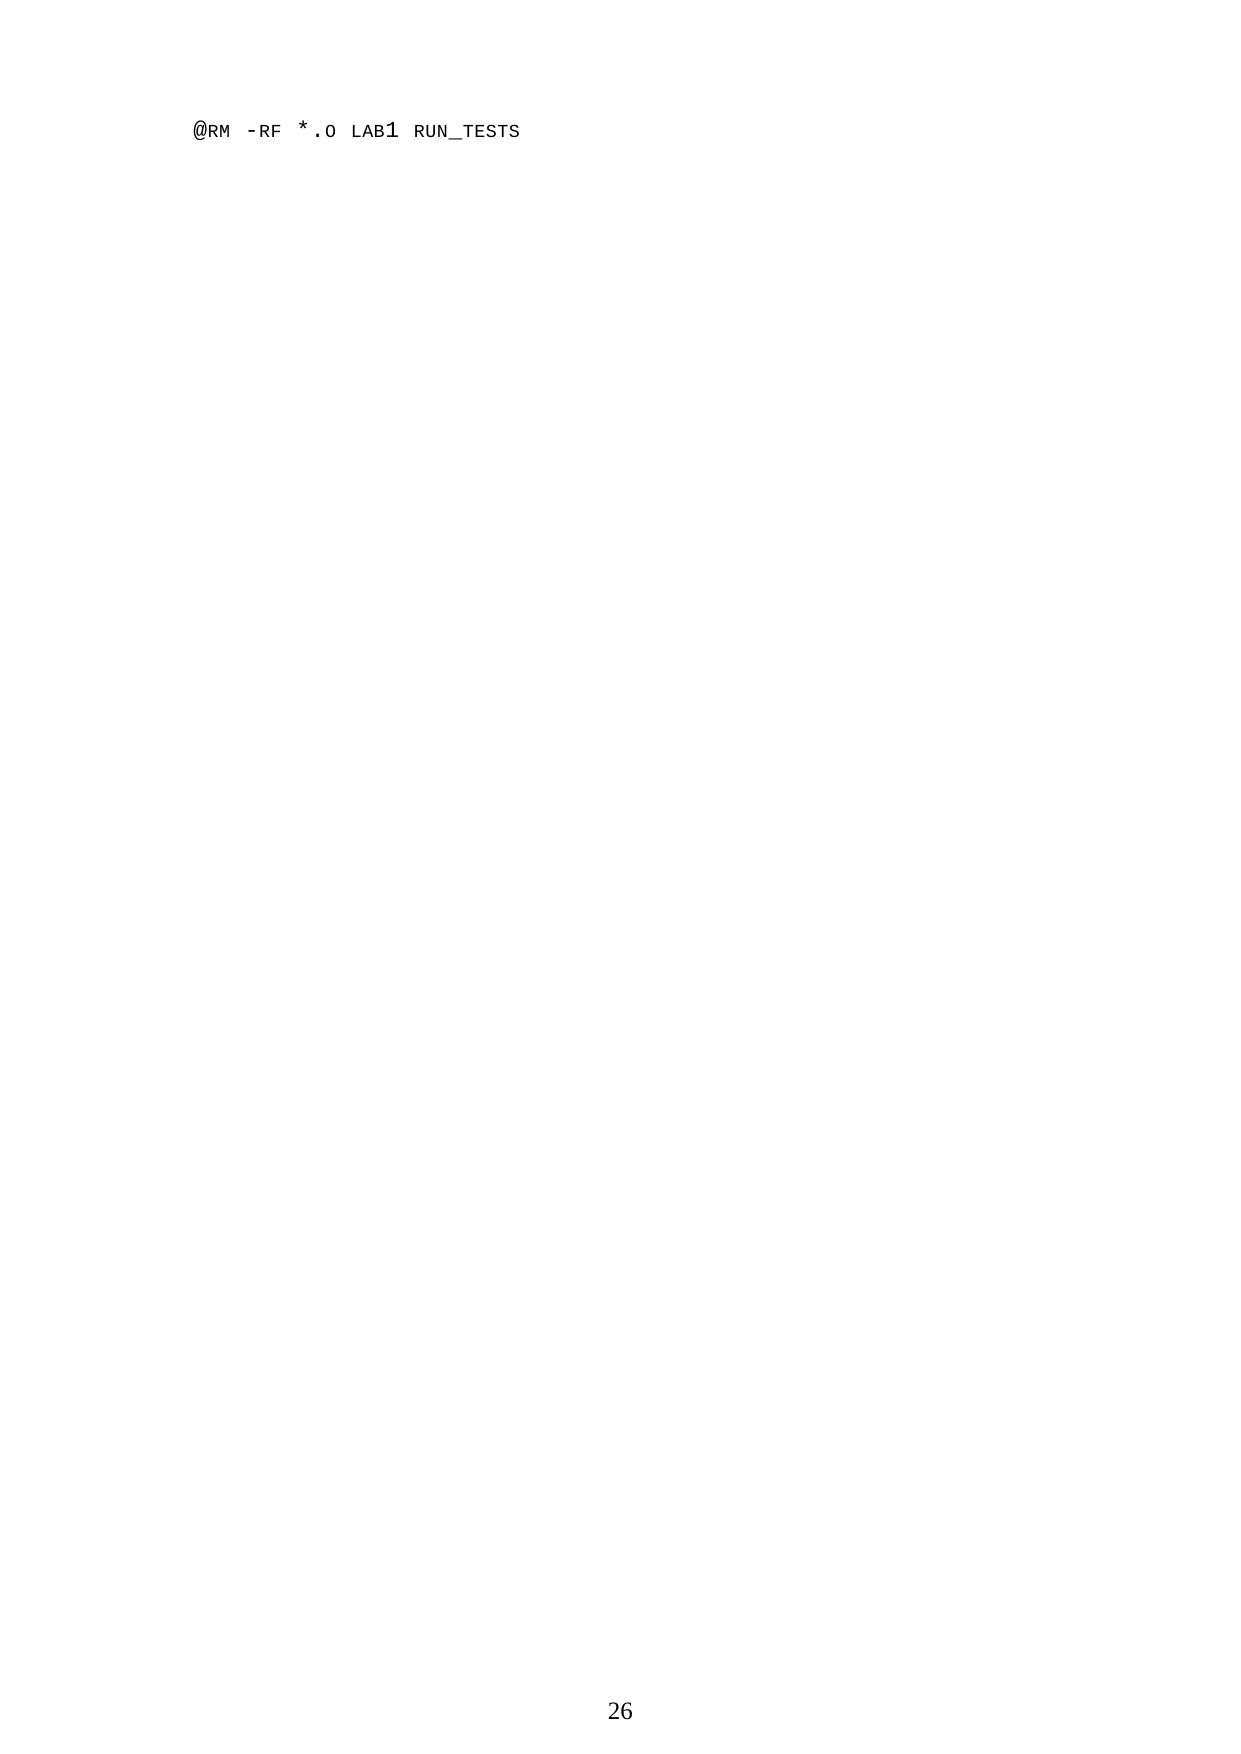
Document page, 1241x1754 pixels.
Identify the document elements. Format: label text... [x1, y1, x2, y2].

text @rm -rf *.o lab1 run_tests [118, 118, 1122, 144]
